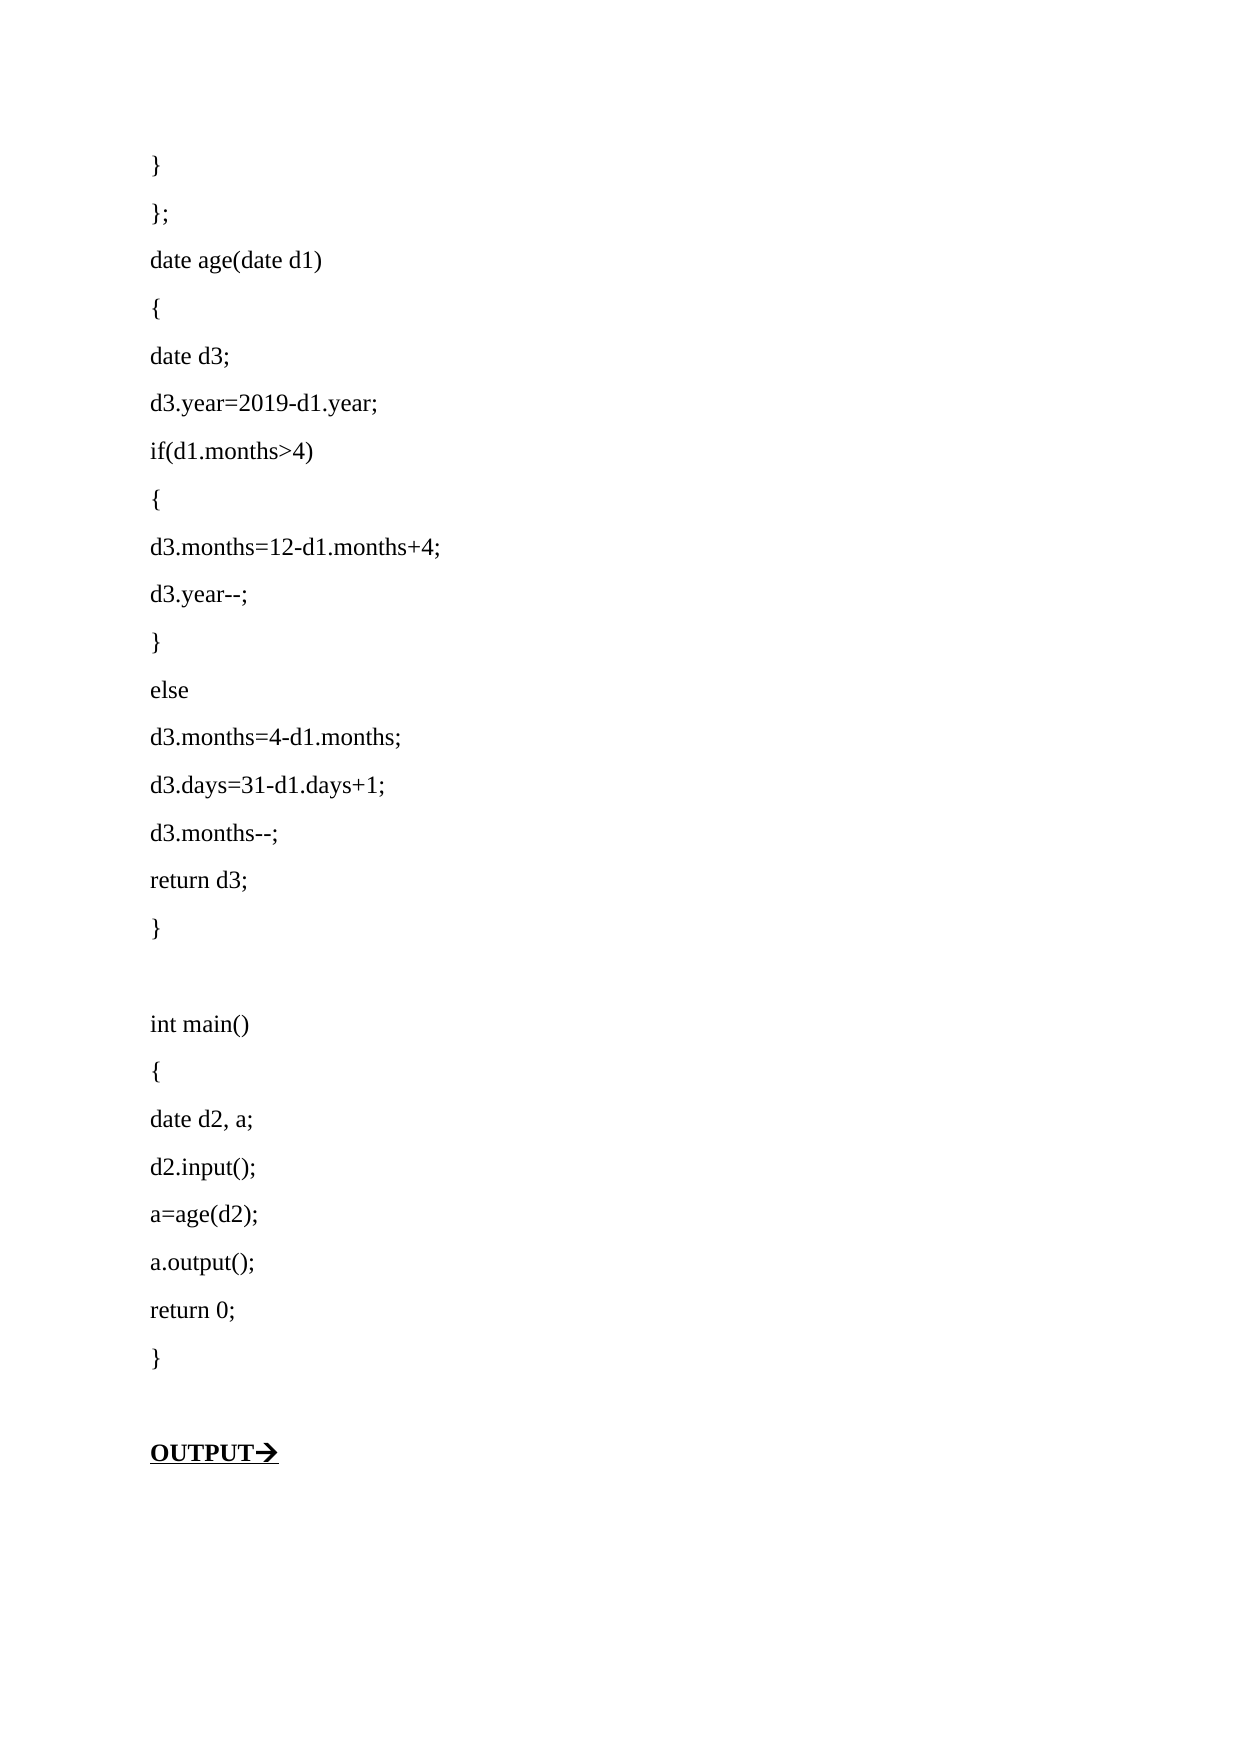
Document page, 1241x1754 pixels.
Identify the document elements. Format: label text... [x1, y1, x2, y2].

text d3.months--; [150, 818, 1090, 847]
text } [150, 913, 1090, 942]
text a.output(); [150, 1247, 1090, 1276]
text { [150, 1056, 1090, 1085]
text int main() [150, 1009, 1090, 1037]
text { [150, 484, 1090, 513]
text }; [150, 198, 1090, 226]
text d3.days=31-d1.days+1; [150, 770, 1090, 799]
text a=age(d2); [150, 1199, 1090, 1228]
text d3.months=4-d1.months; [150, 722, 1090, 751]
text if(d1.months>4) [150, 436, 1090, 465]
text return d3; [150, 866, 1090, 894]
text } [150, 627, 1090, 656]
text { [150, 293, 1090, 322]
text } [150, 150, 1090, 179]
text return 0; [150, 1295, 1090, 1324]
text OUTPUT [150, 1438, 1090, 1467]
text date d2, a; [150, 1104, 1090, 1133]
text d3.months=12-d1.months+4; [150, 532, 1090, 560]
text d2.input(); [150, 1152, 1090, 1181]
text else [150, 675, 1090, 703]
text d3.year--; [150, 579, 1090, 608]
text date age(date d1) [150, 245, 1090, 274]
text date d3; [150, 341, 1090, 369]
text d3.year=2019-d1.year; [150, 388, 1090, 417]
text } [150, 1343, 1090, 1371]
